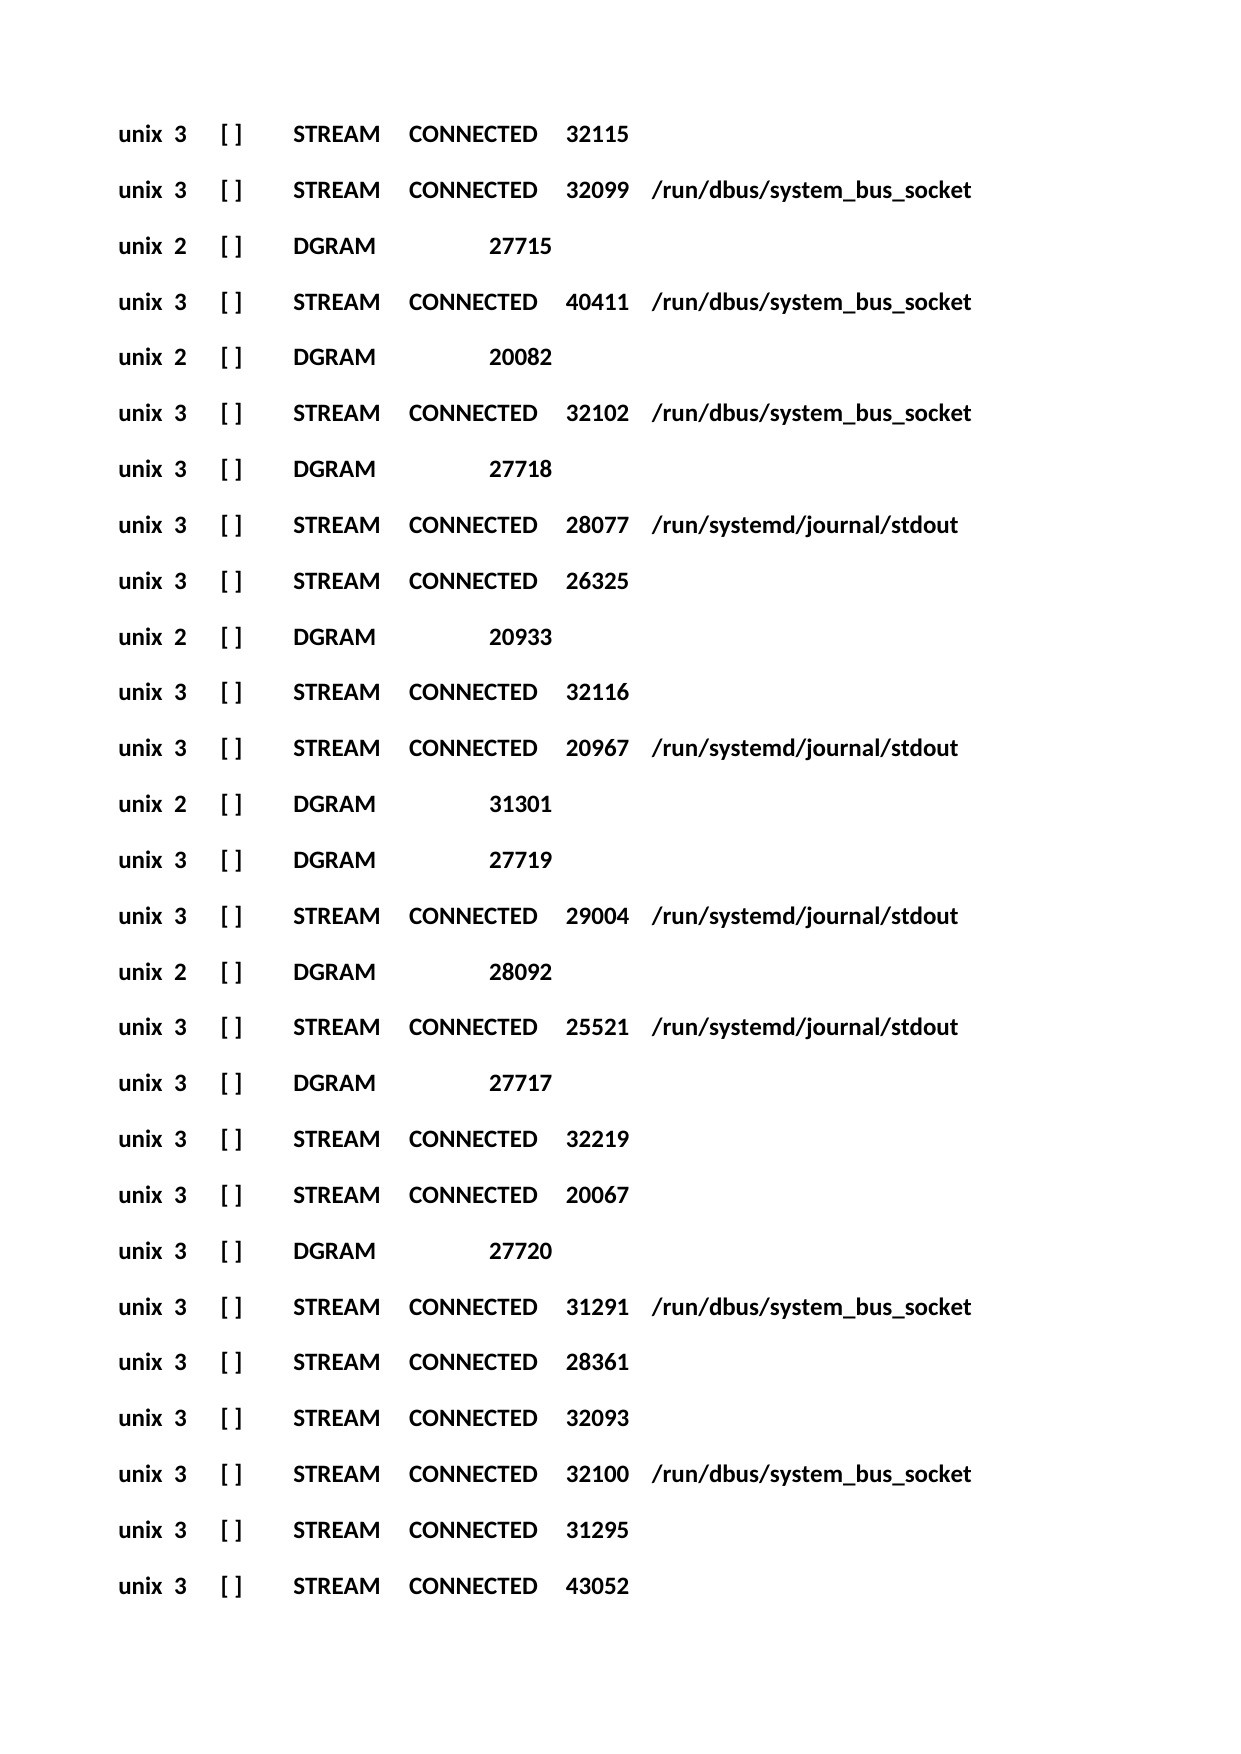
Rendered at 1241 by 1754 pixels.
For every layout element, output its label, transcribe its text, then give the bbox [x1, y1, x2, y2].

text unix 3 [ ] DGRAM 27717 [118, 1067, 1122, 1098]
text unix 3 [ ] STREAM CONNECTED 32102 /run/dbus/system_bus_socket [118, 397, 1122, 428]
text unix 3 [ ] STREAM CONNECTED 28077 /run/systemd/journal/stdout [118, 509, 1122, 539]
text unix 3 [ ] STREAM CONNECTED 28361 [118, 1346, 1122, 1377]
text unix 3 [ ] STREAM CONNECTED 31291 /run/dbus/system_bus_socket [118, 1291, 1122, 1321]
text unix 3 [ ] STREAM CONNECTED 32099 /run/dbus/system_bus_socket [118, 174, 1122, 204]
text unix 3 [ ] DGRAM 27718 [118, 453, 1122, 484]
text unix 3 [ ] STREAM CONNECTED 32100 /run/dbus/system_bus_socket [118, 1458, 1122, 1489]
text unix 3 [ ] STREAM CONNECTED 40411 /run/dbus/system_bus_socket [118, 286, 1122, 316]
text unix 3 [ ] DGRAM 27720 [118, 1235, 1122, 1265]
text unix 2 [ ] DGRAM 20933 [118, 621, 1122, 651]
text unix 3 [ ] STREAM CONNECTED 32115 [118, 118, 1122, 149]
text unix 3 [ ] STREAM CONNECTED 29004 /run/systemd/journal/stdout [118, 900, 1122, 930]
text unix 3 [ ] STREAM CONNECTED 32219 [118, 1123, 1122, 1154]
text unix 3 [ ] STREAM CONNECTED 32093 [118, 1402, 1122, 1433]
text unix 2 [ ] DGRAM 31301 [118, 788, 1122, 819]
text unix 3 [ ] STREAM CONNECTED 20967 /run/systemd/journal/stdout [118, 732, 1122, 763]
text unix 3 [ ] STREAM CONNECTED 25521 /run/systemd/journal/stdout [118, 1011, 1122, 1042]
text unix 3 [ ] STREAM CONNECTED 31295 [118, 1514, 1122, 1544]
text unix 3 [ ] DGRAM 27719 [118, 844, 1122, 874]
text unix 3 [ ] STREAM CONNECTED 43052 [118, 1570, 1122, 1600]
text unix 2 [ ] DGRAM 20082 [118, 341, 1122, 372]
text unix 3 [ ] STREAM CONNECTED 32116 [118, 676, 1122, 707]
text unix 2 [ ] DGRAM 27715 [118, 230, 1122, 260]
text unix 3 [ ] STREAM CONNECTED 20067 [118, 1179, 1122, 1209]
text unix 3 [ ] STREAM CONNECTED 26325 [118, 565, 1122, 595]
text unix 2 [ ] DGRAM 28092 [118, 956, 1122, 986]
